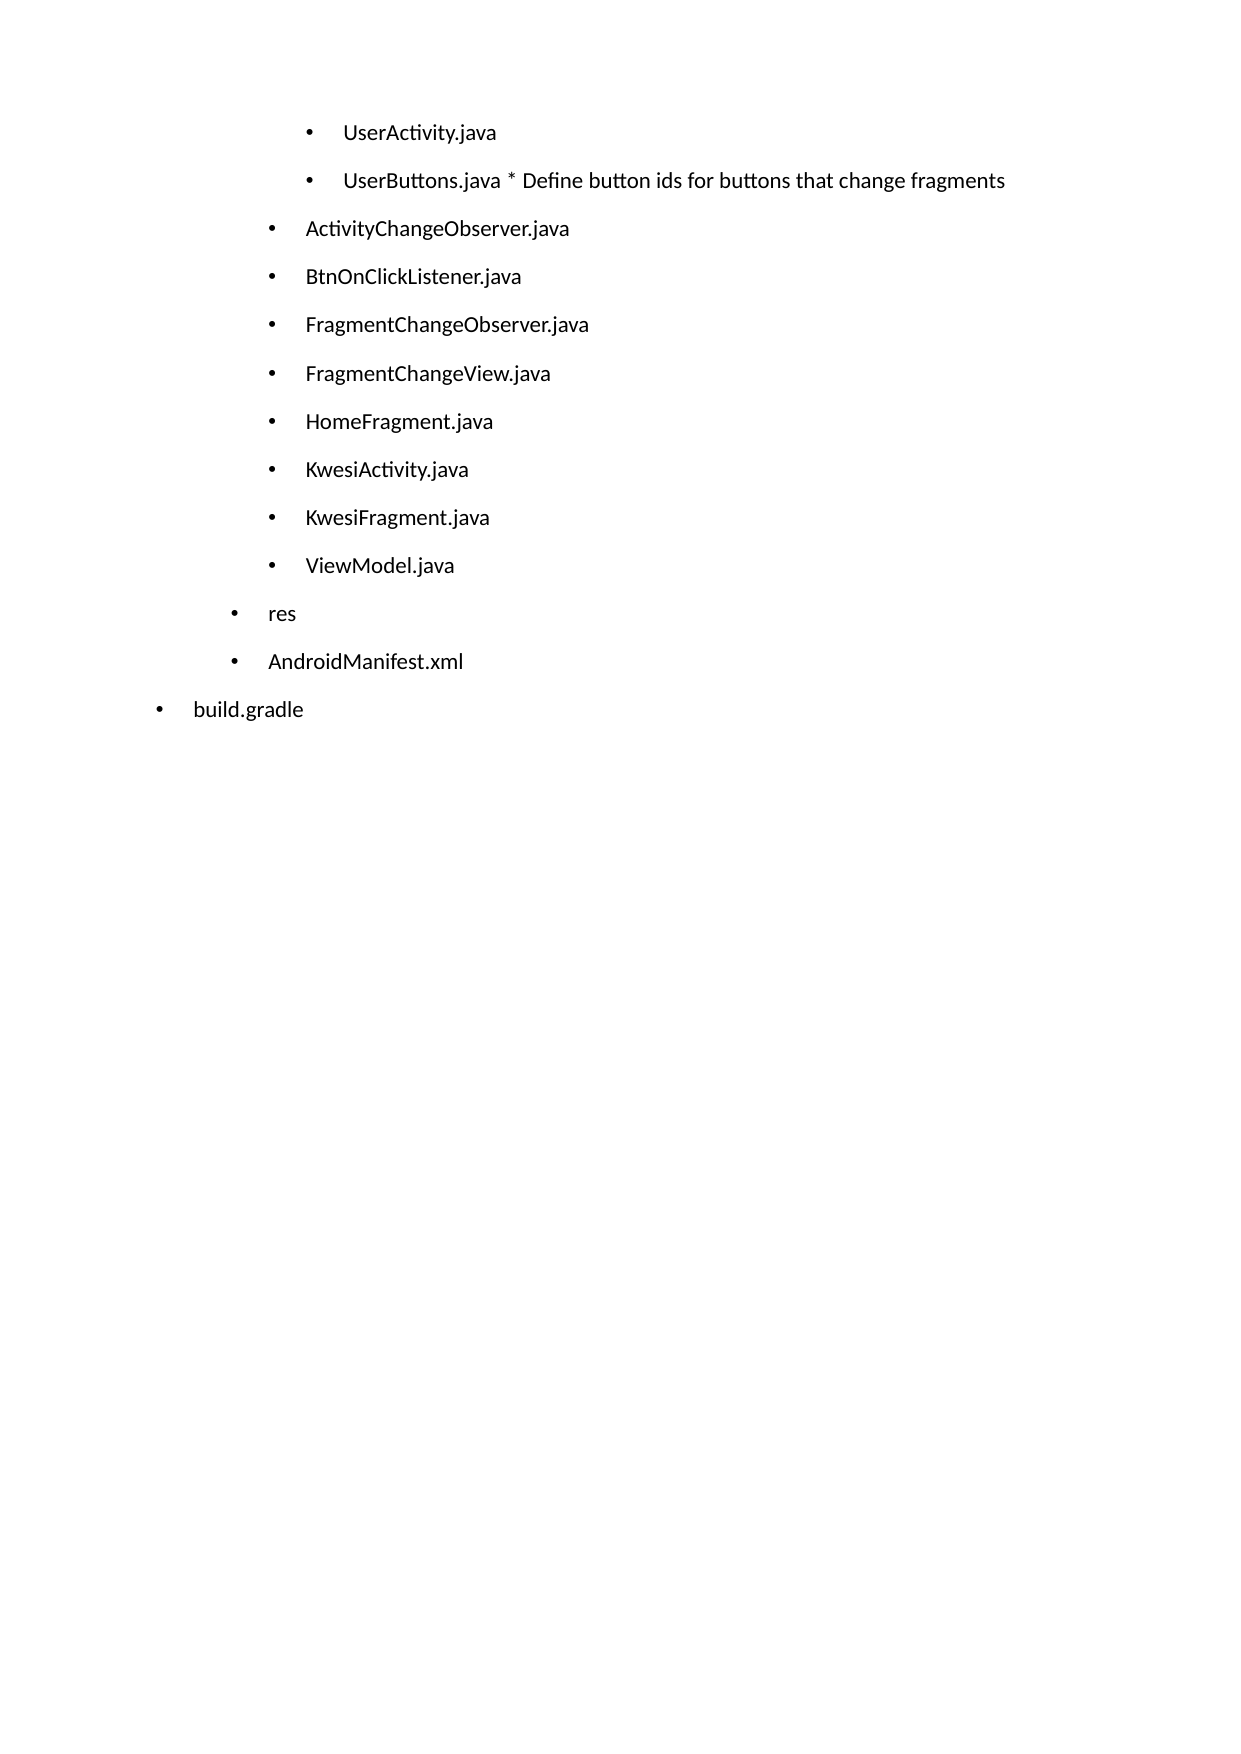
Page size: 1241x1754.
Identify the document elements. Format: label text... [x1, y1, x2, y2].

list res [231, 599, 1122, 627]
list UserButtons.java * Define button ids for buttons that change fragments [306, 166, 1122, 194]
list FragmentChangeView.java [268, 359, 1122, 387]
list KwesiFragment.java [268, 503, 1122, 531]
list FragmentChangeObserver.java [268, 311, 1122, 339]
list HomeFragment.java [268, 407, 1122, 435]
list AndroidManifest.xml [231, 647, 1122, 676]
list BtnOnClickListener.java [268, 262, 1122, 291]
list build.gradle [156, 696, 1122, 724]
list KwesiActivity.java [268, 455, 1122, 483]
list ViewModel.java [268, 551, 1122, 579]
list ActivityChangeObserver.java [268, 214, 1122, 242]
list UserActivity.java [306, 118, 1122, 146]
